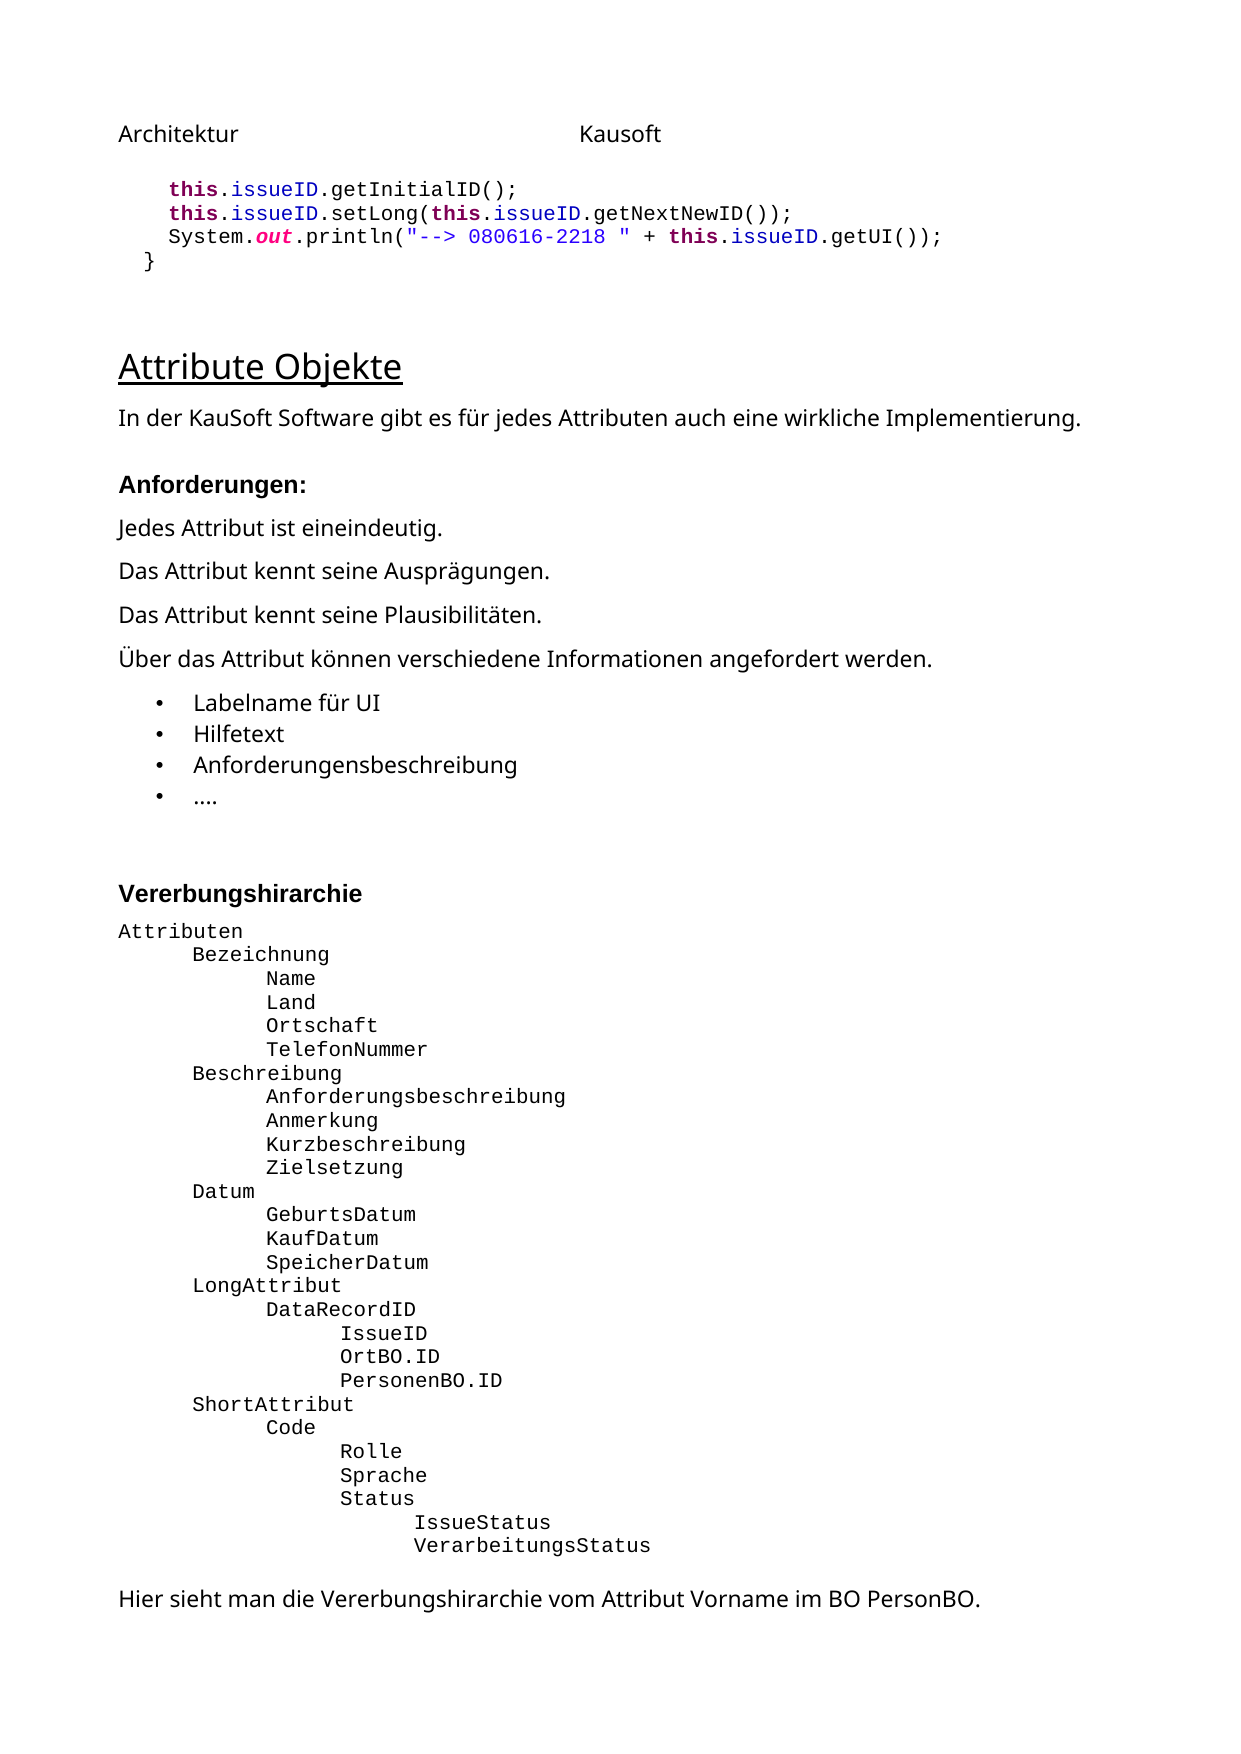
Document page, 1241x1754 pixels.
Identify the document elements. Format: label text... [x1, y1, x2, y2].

text Attributen [118, 921, 1122, 944]
text DataRecordID [118, 1299, 1122, 1323]
text KaufDatum [118, 1228, 1122, 1252]
text VerarbeitungsStatus [118, 1536, 1122, 1559]
text SpeicherDatum [118, 1252, 1122, 1275]
list Labelname für UI [156, 687, 1122, 718]
text Status [118, 1488, 1122, 1512]
list Anforderungensbeschreibung [156, 749, 1122, 780]
list Hilfetext [156, 718, 1122, 749]
text Das Attribut kennt seine Plausibilitäten. [118, 599, 1122, 630]
subtitle Anforderungen: [118, 471, 1122, 499]
text this.issueID.getInitialID(); [118, 179, 1122, 202]
text Bezeichnung [118, 944, 1122, 968]
text Zielsetzung [118, 1157, 1122, 1181]
text TelefonNummer [118, 1039, 1122, 1063]
text } [118, 250, 1122, 273]
text Name [118, 968, 1122, 992]
text OrtBO.ID [118, 1346, 1122, 1370]
text LongAttribut [118, 1275, 1122, 1299]
text Rolle [118, 1441, 1122, 1464]
subtitle Vererbungshirarchie [118, 880, 1122, 908]
text System.out.println("--> 080616-2218 " + this.issueID.getUI()); [118, 226, 1122, 250]
list .... [156, 780, 1122, 812]
text Hier sieht man die Vererbungshirarchie vom Attribut Vorname im BO PersonBO. [118, 1583, 1122, 1614]
text Ortschaft [118, 1015, 1122, 1039]
text Code [118, 1417, 1122, 1441]
text ShortAttribut [118, 1394, 1122, 1417]
text Beschreibung [118, 1063, 1122, 1086]
text Das Attribut kennt seine Ausprägungen. [118, 555, 1122, 587]
text Anmerkung [118, 1110, 1122, 1133]
text In der KauSoft Software gibt es für jedes Attributen auch eine wirkliche Implementierung. [118, 402, 1122, 434]
text Jedes Attribut ist eineindeutig. [118, 512, 1122, 543]
text Land [118, 992, 1122, 1015]
text IssueStatus [118, 1512, 1122, 1536]
subtitle Attribute Objekte [118, 342, 1122, 390]
text PersonenBO.ID [118, 1370, 1122, 1394]
text Anforderungsbeschreibung [118, 1086, 1122, 1110]
text Datum [118, 1181, 1122, 1204]
text GeburtsDatum [118, 1204, 1122, 1228]
text Sprache [118, 1464, 1122, 1488]
text IssueID [118, 1323, 1122, 1346]
text Über das Attribut können verschiedene Informationen angefordert werden. [118, 643, 1122, 674]
text this.issueID.setLong(this.issueID.getNextNewID()); [118, 202, 1122, 226]
text Kurzbeschreibung [118, 1133, 1122, 1157]
